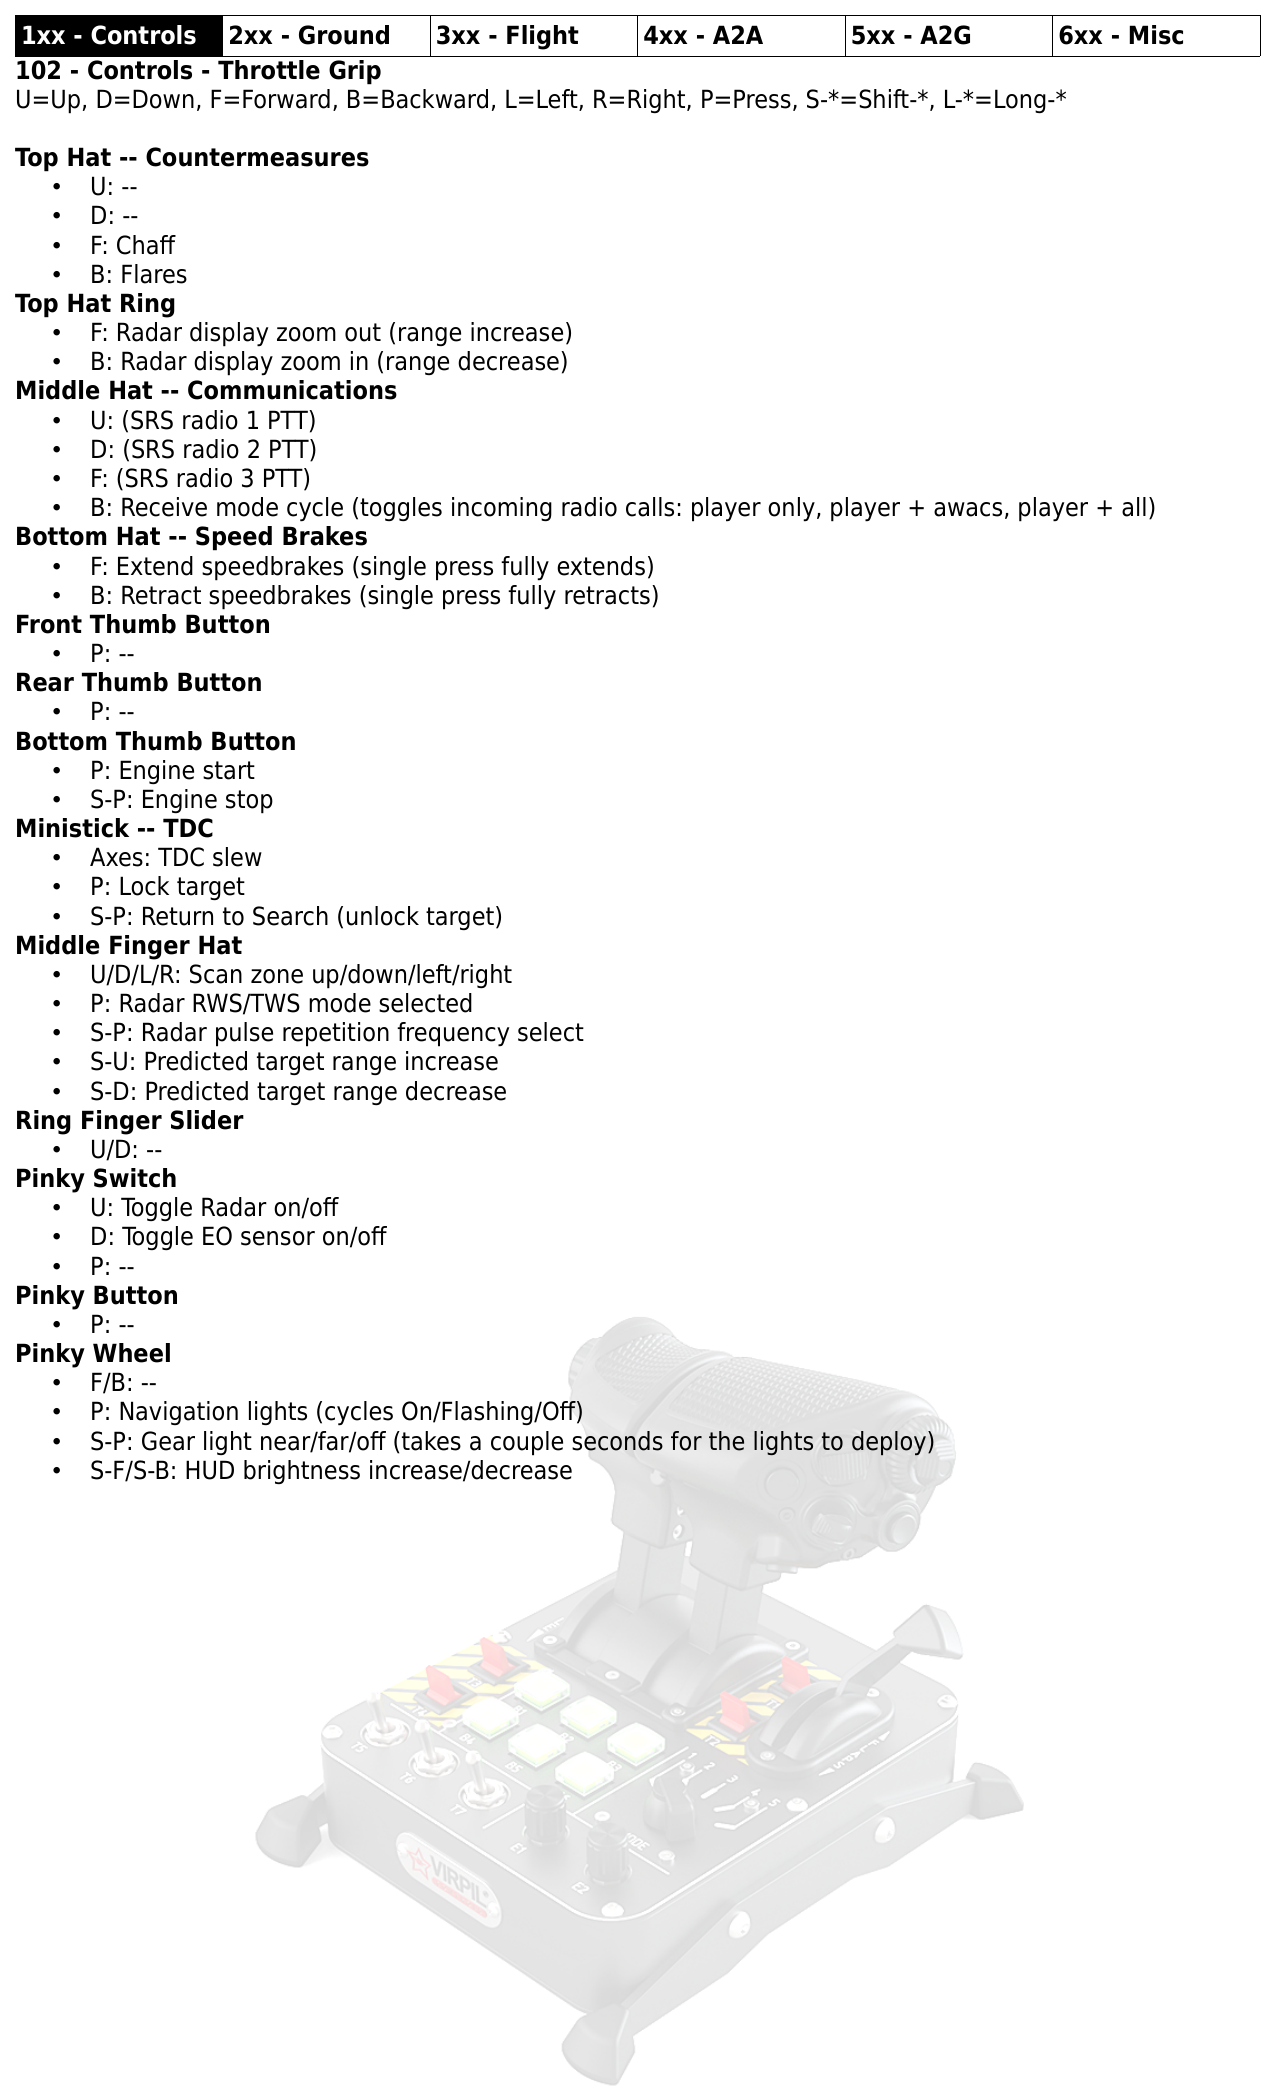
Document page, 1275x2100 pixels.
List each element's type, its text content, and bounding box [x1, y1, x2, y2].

list S-F/S-B: HUD brightness increase/decrease [1045, 1456, 1260, 1485]
list P: Radar RWS/TWS mode selected [52, 989, 1260, 1018]
list U: (SRS radio 1 PTT) [52, 406, 1260, 435]
text Ring Finger Slider [15, 1106, 1260, 1135]
list F/B: -- [52, 1368, 230, 1397]
list F: Extend speedbrakes (single press fully extends) [52, 552, 1260, 581]
list S-P: Engine stop [52, 785, 1260, 814]
list P: -- [52, 639, 1260, 668]
list B: Receive mode cycle (toggles incoming radio calls: player only, player + awacs, player + all) [52, 493, 1260, 522]
list D: Toggle EO sensor on/off [52, 1222, 1260, 1252]
text Middle Finger Hat [15, 931, 1260, 960]
list S-F/S-B: HUD brightness increase/decrease [52, 1456, 230, 1485]
text Top Hat -- Countermeasures [15, 143, 1260, 172]
list P: -- [52, 1310, 230, 1339]
list [1045, 1368, 1260, 1397]
list B: Retract speedbrakes (single press fully retracts) [52, 581, 1260, 610]
list S-P: Gear light near/far/off (takes a couple seconds for the lights to deploy) [1045, 1427, 1260, 1456]
text U=Up, D=Down, F=Forward, B=Backward, L=Left, R=Right, P=Press, S-*=Shift-*, L-*=Long-* [15, 85, 1260, 114]
text Pinky Switch [15, 1164, 1260, 1193]
text Ministick -- TDC [15, 814, 1260, 843]
list F: Radar display zoom out (range increase) [52, 318, 1260, 347]
table_header 1xx - Controls [16, 16, 222, 56]
text Pinky Wheel [15, 1339, 230, 1368]
list P: Navigation lights (cycles On/Flashing/Off) [1045, 1397, 1260, 1427]
list Axes: TDC slew [52, 843, 1260, 872]
list U: Toggle Radar on/off [52, 1193, 1260, 1222]
list P: Lock target [52, 872, 1260, 902]
text 102 - Controls - Throttle Grip [15, 57, 1260, 85]
list S-P: Radar pulse repetition frequency select [52, 1018, 1260, 1047]
list S-U: Predicted target range increase [52, 1047, 1260, 1077]
table_header 2xx - Ground [223, 16, 430, 56]
text Bottom Hat -- Speed Brakes [15, 522, 1260, 552]
list B: Radar display zoom in (range decrease) [52, 347, 1260, 377]
text Pinky Button [15, 1281, 1260, 1310]
list P: Navigation lights (cycles On/Flashing/Off) [52, 1397, 230, 1427]
list F: Chaff [52, 231, 1260, 260]
list S-D: Predicted target range decrease [52, 1077, 1260, 1106]
table_header 6xx - Misc [1053, 16, 1260, 56]
list S-P: Return to Search (unlock target) [52, 902, 1260, 931]
text Top Hat Ring [15, 289, 1260, 318]
text [1045, 1339, 1260, 1368]
list U: -- [52, 172, 1260, 202]
text Bottom Thumb Button [15, 727, 1260, 756]
text Front Thumb Button [15, 610, 1260, 639]
list P: -- [52, 1252, 1260, 1281]
text Middle Hat -- Communications [15, 377, 1260, 406]
list P: Engine start [52, 756, 1260, 785]
list D: (SRS radio 2 PTT) [52, 435, 1260, 464]
table_header 5xx - A2G [846, 16, 1052, 56]
text Rear Thumb Button [15, 668, 1260, 697]
list U/D: -- [52, 1135, 1260, 1164]
table_header 3xx - Flight [431, 16, 637, 56]
list F: (SRS radio 3 PTT) [52, 464, 1260, 493]
list S-P: Gear light near/far/off (takes a couple seconds for the lights to deploy) [52, 1427, 230, 1456]
list [1045, 1310, 1260, 1339]
table_header 4xx - A2A [638, 16, 845, 56]
list P: -- [52, 697, 1260, 727]
list D: -- [52, 202, 1260, 231]
list B: Flares [52, 260, 1260, 289]
list U/D/L/R: Scan zone up/down/left/right [52, 960, 1260, 989]
